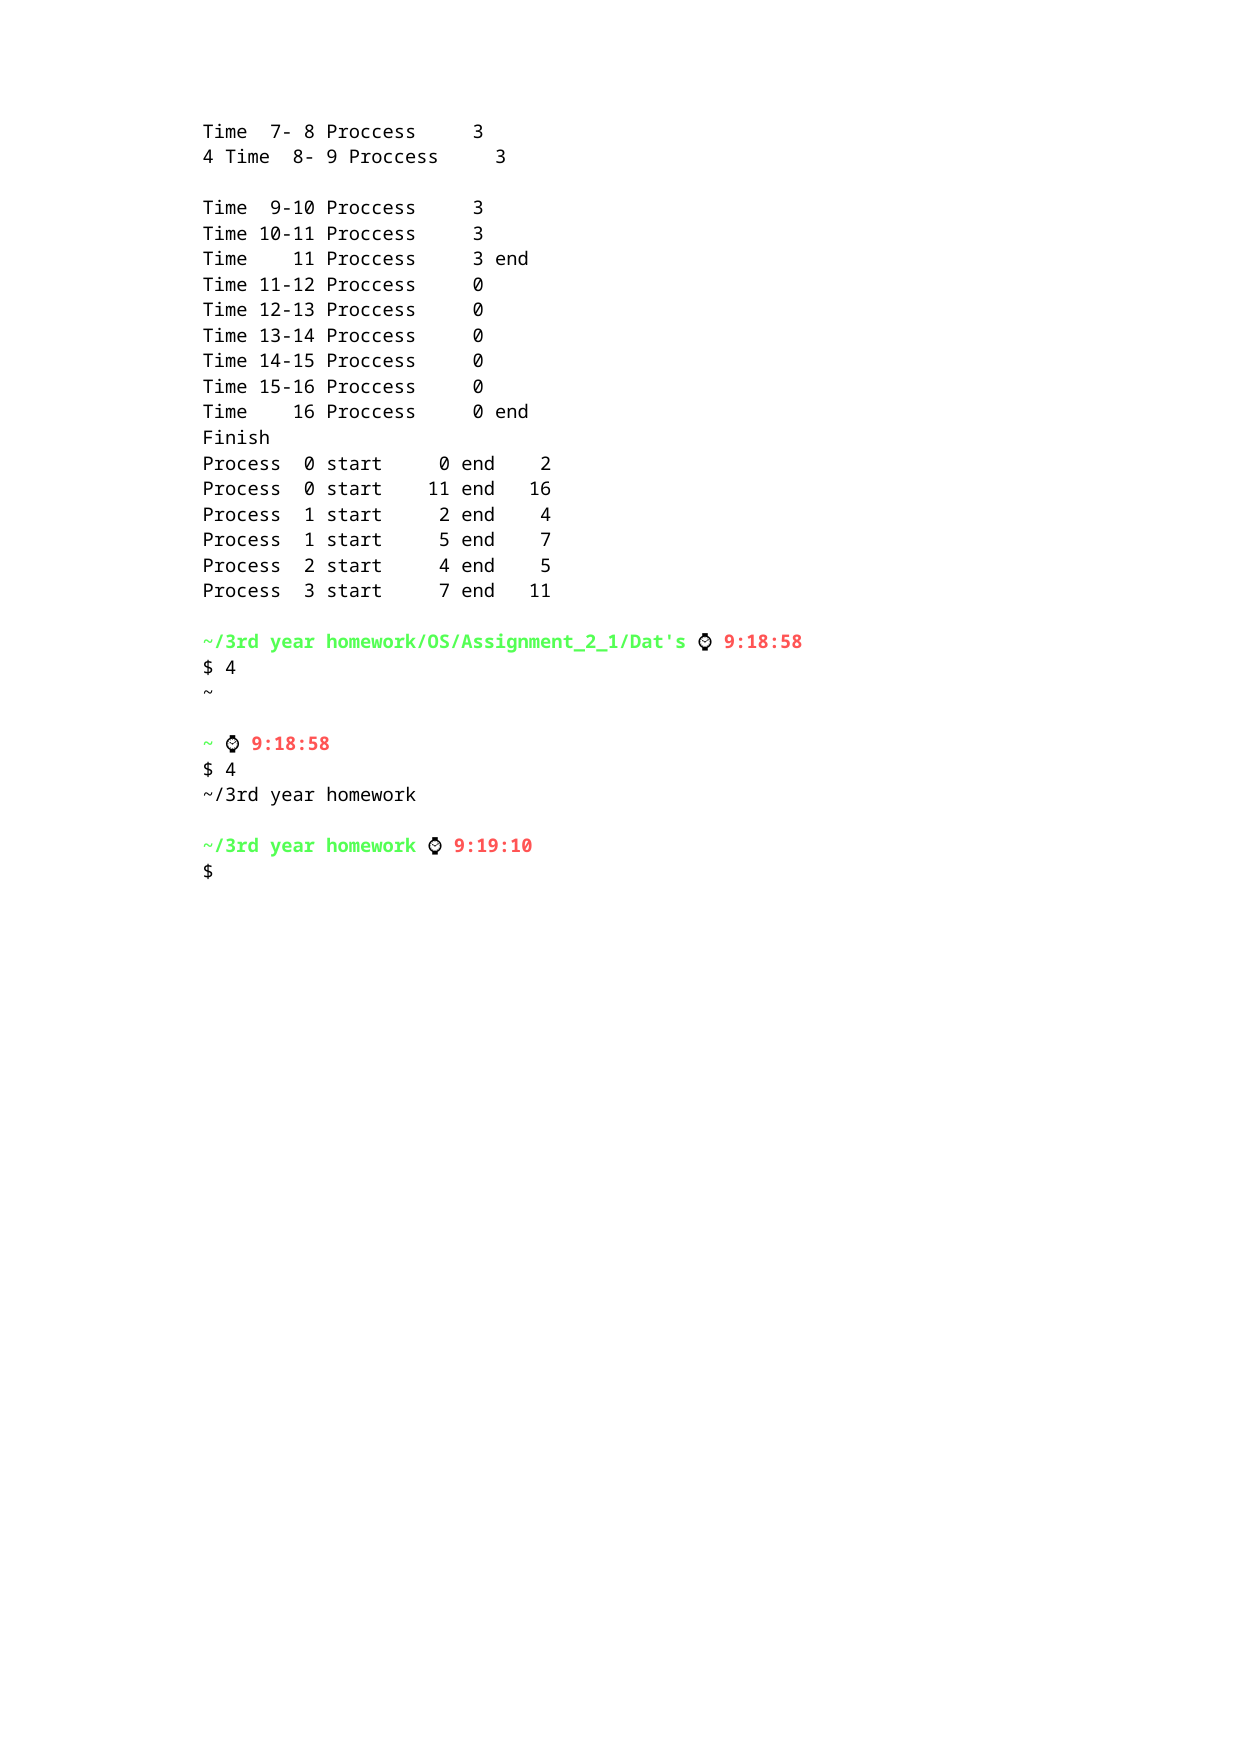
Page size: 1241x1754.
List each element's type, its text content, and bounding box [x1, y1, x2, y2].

text Time 7- 8 Proccess 3 4 Time 8- 9 Proccess 3 Time 9-10 Proccess 3 Time 10-11 Proccess 3 Time 11 Proccess 3 end Time 11-12 Proccess 0 Time 12-13 Proccess 0 Time 13-14 Proccess 0 Time 14-15 Proccess 0 Time 15-16 Proccess 0 Time 16 Proccess 0 end Finish Process 0 start 0 end 2 Process 0 start 11 end 16 Process 1 start 2 end 4 Process 1 start 5 end 7 Process 2 start 4 end 5 Process 3 start 7 end 11 ~/3rd year homework/OS/Assignment_2_1/Dat's ⌚ 9:18:58 $ 4 ~ ~ ⌚ 9:18:58 $ 4 ~/3rd year homework ~/3rd year homework ⌚ 9:19:10 $ [202, 118, 1122, 909]
